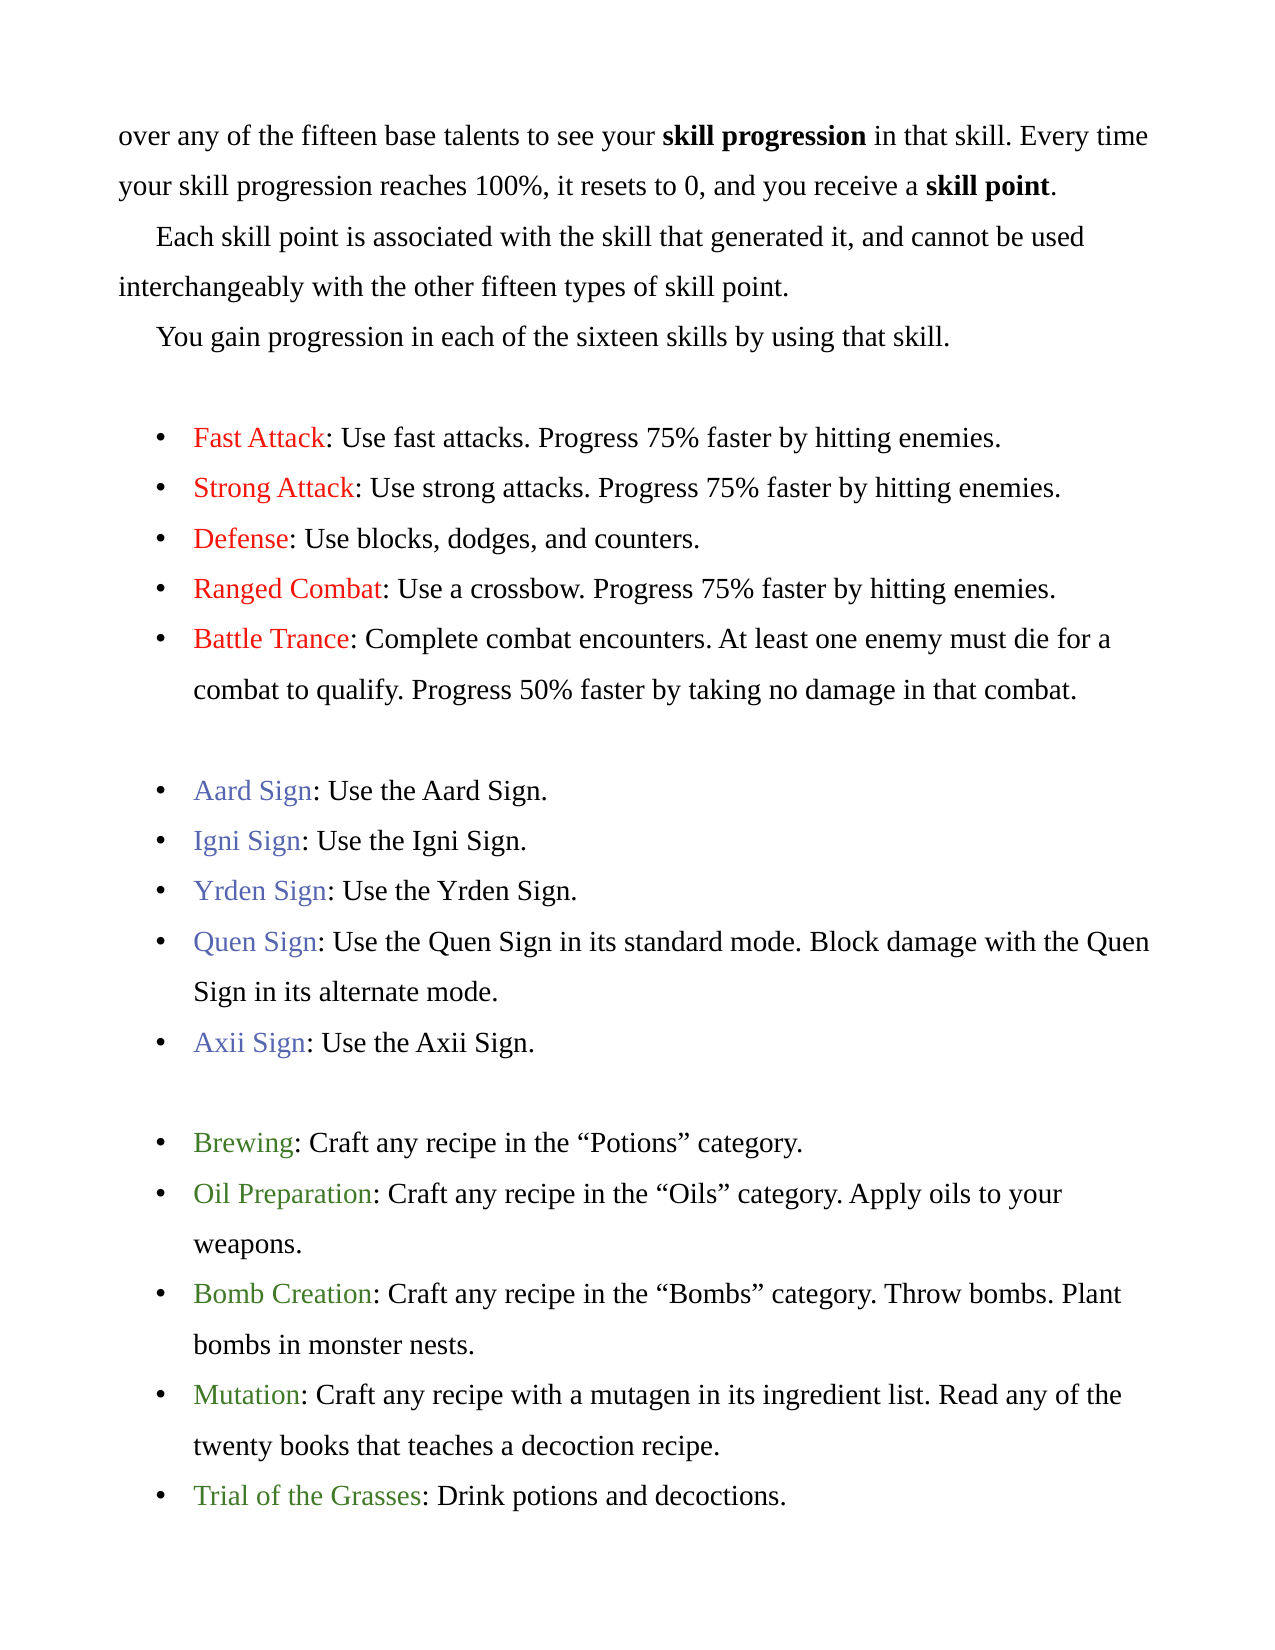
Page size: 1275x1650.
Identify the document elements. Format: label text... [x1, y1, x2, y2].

list Aard Sign: Use the Aard Sign. [156, 773, 1157, 806]
list Bomb Creation: Craft any recipe in the “Bombs” category. Throw bombs. Plant bombs in monster nests. [156, 1277, 1157, 1361]
list Yrden Sign: Use the Yrden Sign. [156, 873, 1157, 907]
list Axii Sign: Use the Axii Sign. [156, 1025, 1157, 1058]
text Each skill point is associated with the skill that generated it, and cannot be used interchangeably with the other fifteen types of skill point. [118, 219, 1157, 303]
text over any of the fifteen base talents to see your skill progression in that skill. Every time your skill progression reaches 100%, it resets to 0, and you receive a skill point. [118, 118, 1157, 202]
list Oil Preparation: Craft any recipe in the “Oils” category. Apply oils to your weapons. [156, 1176, 1157, 1260]
list Strong Attack: Use strong attacks. Progress 75% faster by hitting enemies. [156, 470, 1157, 504]
list Trial of the Grasses: Drink potions and decoctions. [156, 1478, 1157, 1512]
list Mutation: Craft any recipe with a mutagen in its ingredient list. Read any of the twenty books that teaches a decoction recipe. [156, 1377, 1157, 1461]
list Battle Trance: Complete combat encounters. At least one enemy must die for a combat to qualify. Progress 50% faster by taking no damage in that combat. [156, 622, 1157, 706]
list Ranged Combat: Use a crossbow. Progress 75% faster by hitting enemies. [156, 571, 1157, 605]
list Defense: Use blocks, dodges, and counters. [156, 521, 1157, 554]
text You gain progression in each of the sixteen skills by using that skill. [118, 319, 1157, 353]
list Brewing: Craft any recipe in the “Potions” category. [156, 1125, 1157, 1159]
list Fast Attack: Use fast attacks. Progress 75% faster by hitting enemies. [156, 420, 1157, 454]
list Quen Sign: Use the Quen Sign in its standard mode. Block damage with the Quen Sign in its alternate mode. [156, 924, 1157, 1008]
list Igni Sign: Use the Igni Sign. [156, 823, 1157, 857]
